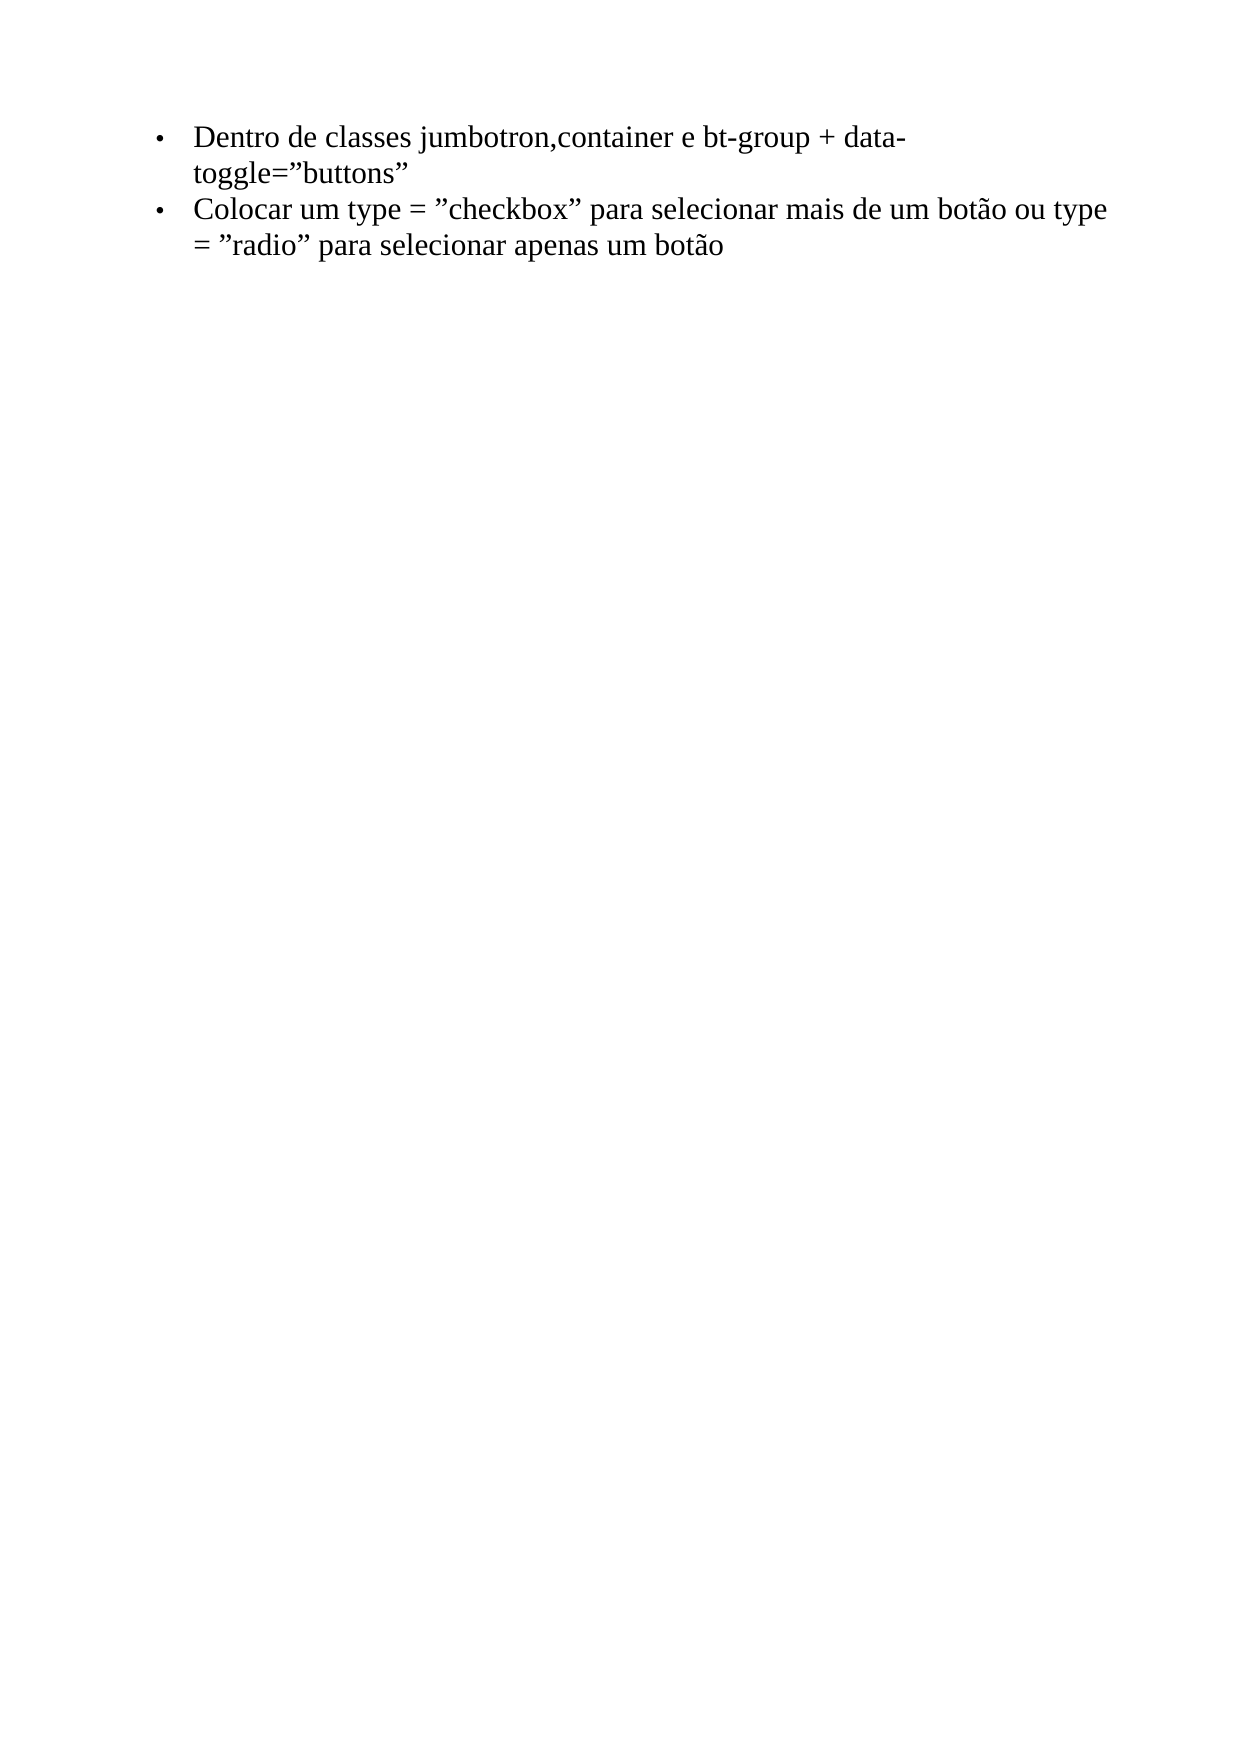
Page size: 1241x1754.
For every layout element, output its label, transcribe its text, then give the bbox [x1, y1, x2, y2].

list Dentro de classes jumbotron,container e bt-group + data-toggle=”buttons” [156, 118, 1122, 190]
list Colocar um type = ”checkbox” para selecionar mais de um botão ou type = ”radio” para selecionar apenas um botão [156, 190, 1122, 262]
